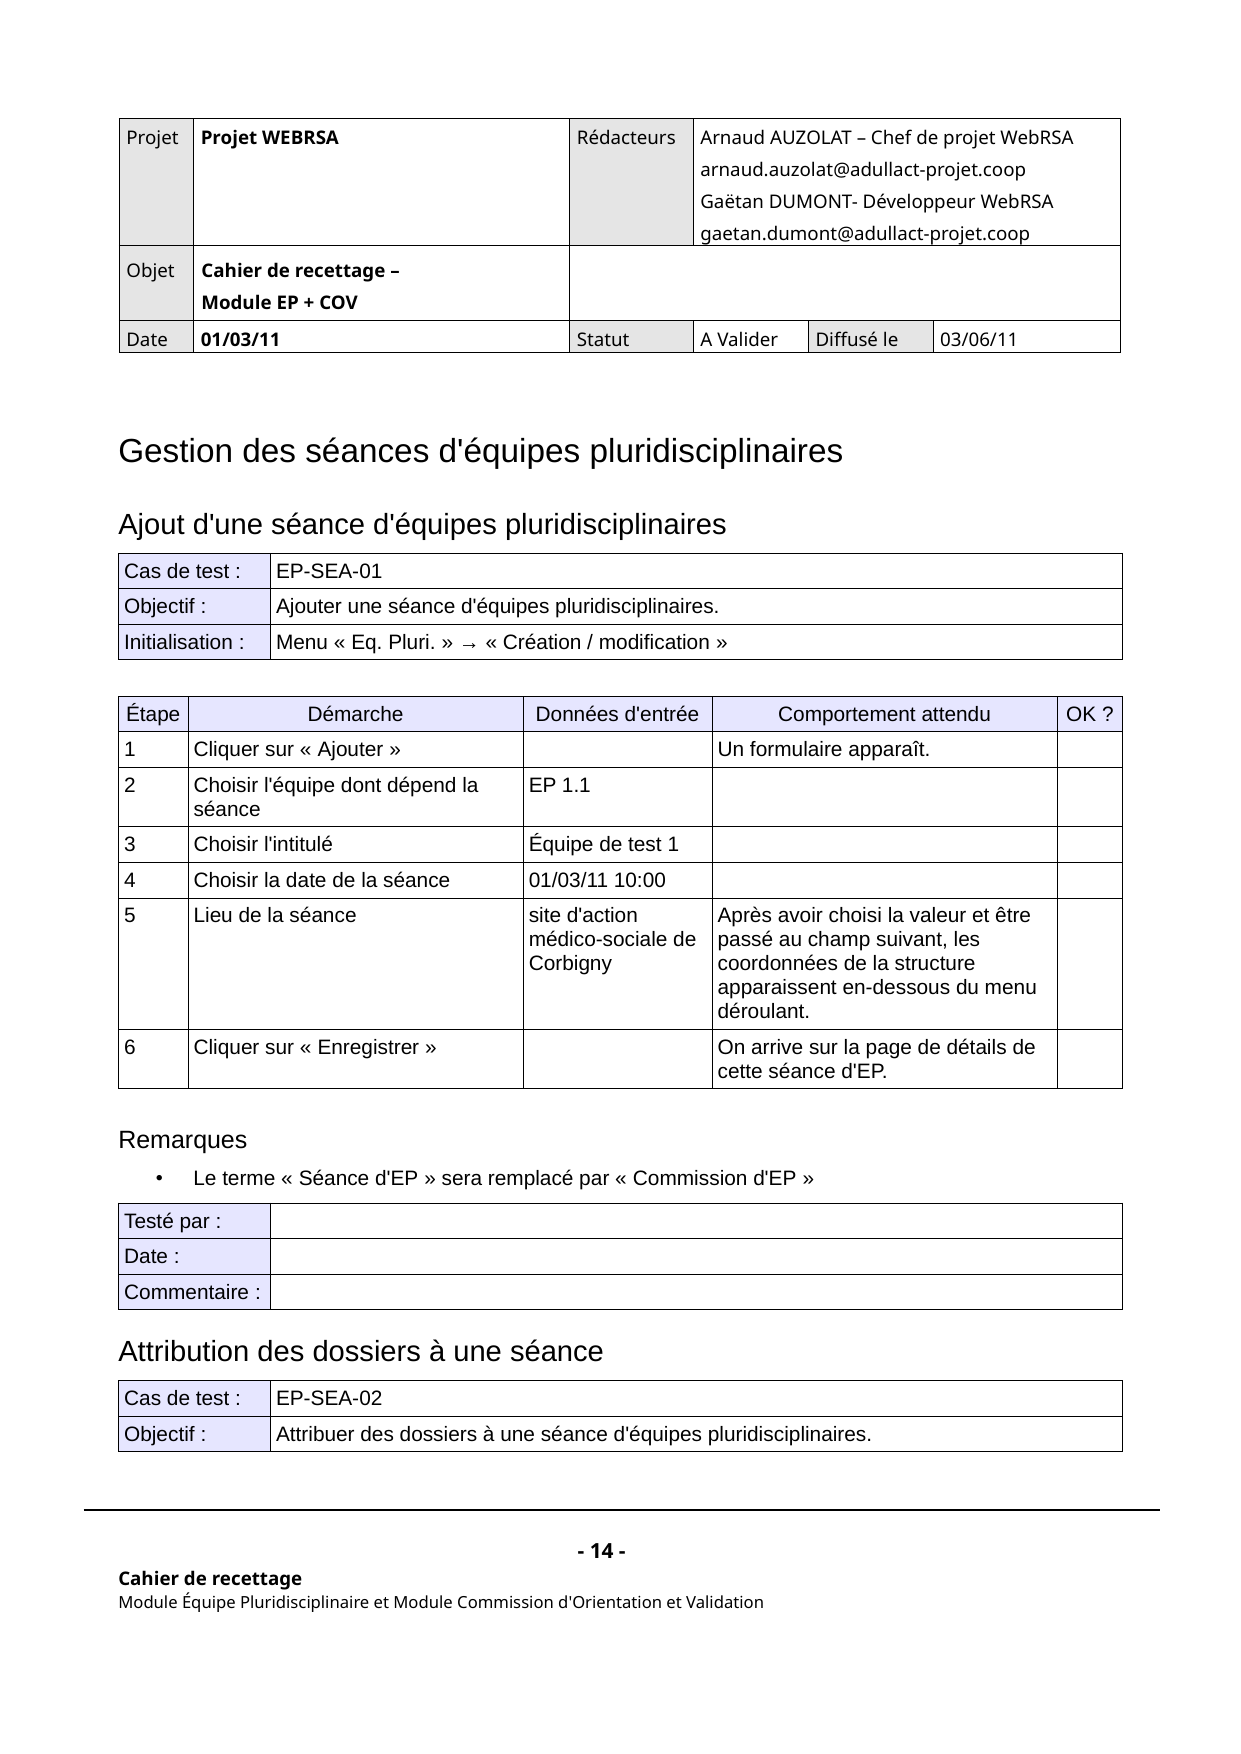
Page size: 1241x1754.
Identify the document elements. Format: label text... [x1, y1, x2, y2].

table_header Démarche [189, 697, 523, 731]
table_cell 3 [119, 827, 188, 862]
table_cell [271, 1275, 1122, 1309]
table_header Cas de test : [119, 1381, 270, 1416]
table_header [271, 1204, 1122, 1238]
table_cell Initialisation : [119, 625, 270, 659]
table_cell Équipe de test 1 [524, 827, 712, 862]
table_cell [524, 732, 712, 767]
table_header Testé par : [119, 1204, 270, 1238]
table_header OK ? [1058, 697, 1122, 731]
text Remarques [118, 1125, 1122, 1154]
table_cell Un formulaire apparaît. [713, 732, 1057, 767]
table_cell Commentaire : [119, 1275, 270, 1309]
table_cell Menu « Eq. Pluri. » → « Création / modification » [271, 625, 1122, 659]
table_cell Date : [119, 1239, 270, 1274]
table_cell Cliquer sur « Ajouter » [189, 732, 523, 767]
table_cell Choisir l'équipe dont dépend la séance [189, 768, 523, 826]
table_cell 01/03/11 10:00 [524, 863, 712, 897]
table_header Comportement attendu [713, 697, 1057, 731]
table_cell Objectif : [119, 589, 270, 624]
table_cell 5 [119, 899, 188, 1029]
table_cell Ajouter une séance d'équipes pluridisciplinaires. [271, 589, 1122, 624]
subtitle Attribution des dossiers à une séance [118, 1334, 1122, 1368]
subtitle Ajout d'une séance d'équipes pluridisciplinaires [118, 507, 1122, 540]
table_header Étape [119, 697, 188, 731]
table_cell Après avoir choisi la valeur et être passé au champ suivant, les coordonnées de la structure apparaissent en-dessous du menu déroulant. [713, 899, 1057, 1029]
table_cell [713, 827, 1057, 862]
table_cell [1058, 768, 1122, 826]
table_cell [524, 1030, 712, 1088]
table_cell [1058, 827, 1122, 862]
table_cell 6 [119, 1030, 188, 1088]
table_header EP-SEA-01 [271, 554, 1122, 588]
table_cell [713, 863, 1057, 897]
table_cell 2 [119, 768, 188, 826]
table_cell site d'action médico-sociale de Corbigny [524, 899, 712, 1029]
table_cell Choisir l'intitulé [189, 827, 523, 862]
table_cell [1058, 863, 1122, 897]
table_cell On arrive sur la page de détails de cette séance d'EP. [713, 1030, 1057, 1088]
table_cell [271, 1239, 1122, 1274]
table_cell 1 [119, 732, 188, 767]
table_cell Choisir la date de la séance [189, 863, 523, 897]
table_cell Lieu de la séance [189, 899, 523, 1029]
table_header Cas de test : [119, 554, 270, 588]
table_cell EP 1.1 [524, 768, 712, 826]
table_cell [1058, 732, 1122, 767]
subtitle Gestion des séances d'équipes pluridisciplinaires [118, 431, 1122, 469]
table_cell Attribuer des dossiers à une séance d'équipes pluridisciplinaires. [271, 1417, 1122, 1451]
table_cell Objectif : [119, 1417, 270, 1451]
table_cell [1058, 899, 1122, 1029]
list Le terme « Séance d'EP » sera remplacé par « Commission d'EP » [156, 1166, 1122, 1190]
table_cell [713, 768, 1057, 826]
table_cell 4 [119, 863, 188, 897]
table_header Données d'entrée [524, 697, 712, 731]
table_header EP-SEA-02 [271, 1381, 1122, 1416]
table_cell [1058, 1030, 1122, 1088]
table_cell Cliquer sur « Enregistrer » [189, 1030, 523, 1088]
